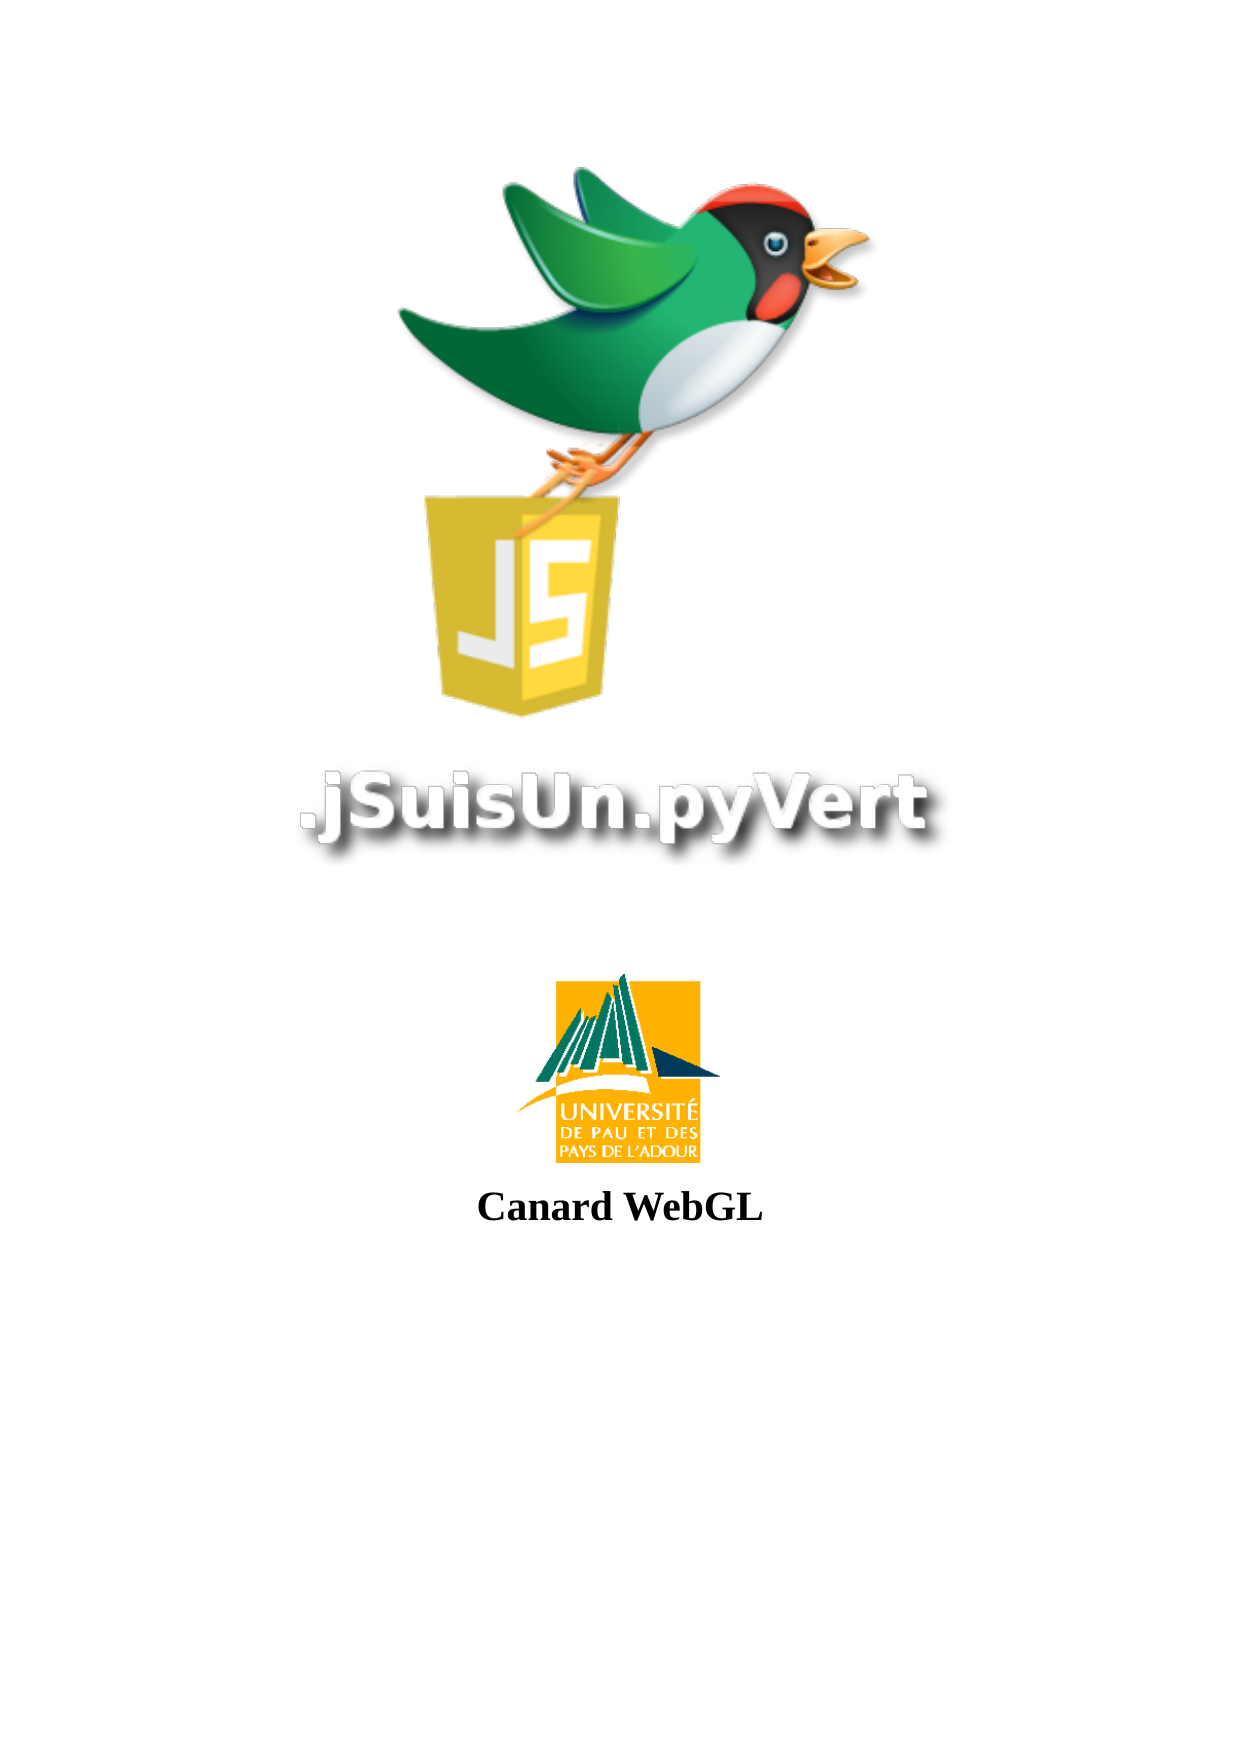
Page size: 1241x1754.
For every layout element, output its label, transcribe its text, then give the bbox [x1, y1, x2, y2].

picture [517, 973, 723, 1163]
text Canard WebGL [118, 1182, 1122, 1230]
picture [257, 164, 983, 890]
